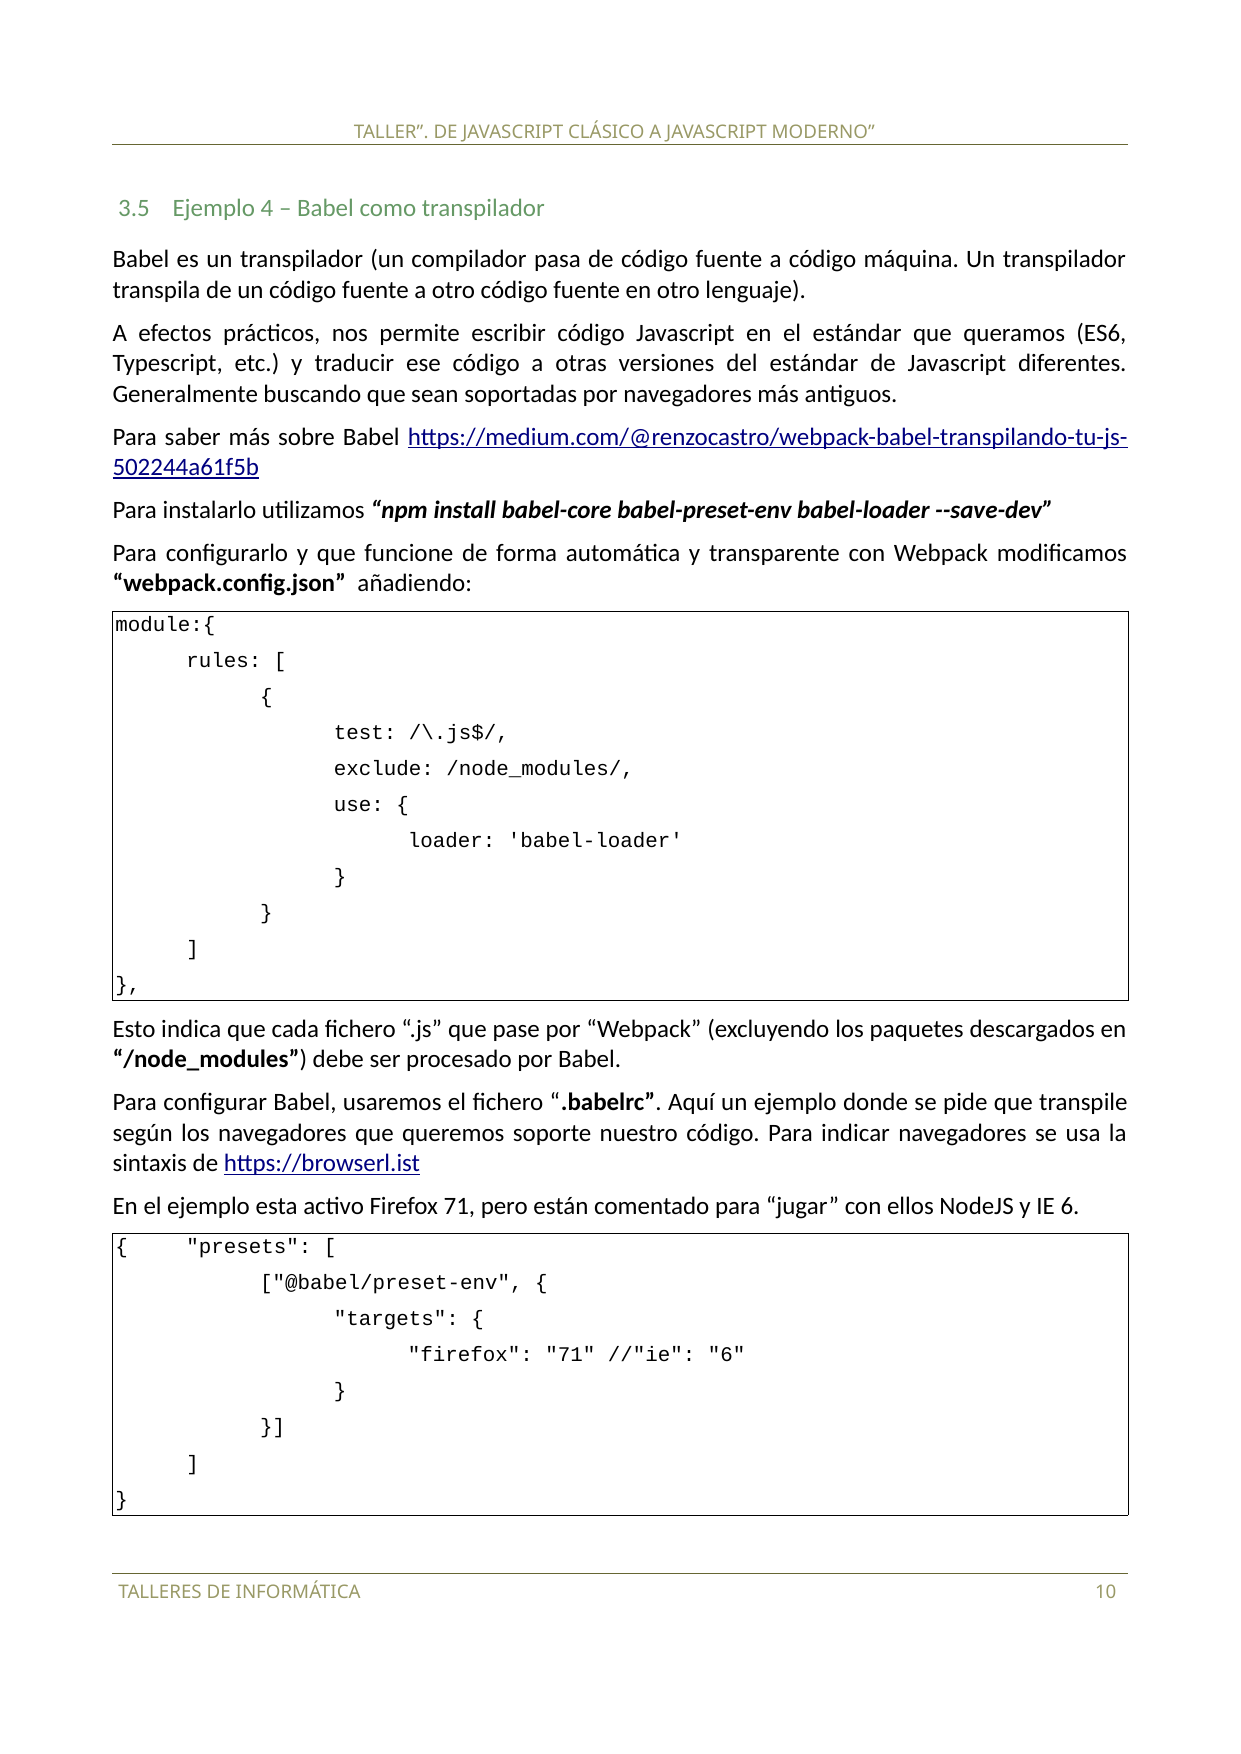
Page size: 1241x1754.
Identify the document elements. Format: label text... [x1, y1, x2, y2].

text "firefox": "71" //"ie": "6" [113, 1341, 1128, 1368]
text ] [113, 1449, 1128, 1476]
text } [113, 1486, 1128, 1515]
text Esto indica que cada fichero “.js” que pase por “Webpack” (excluyendo los paquetes descargados en “/node_modules”) debe ser procesado por Babel. [112, 1013, 1128, 1074]
text Para saber más sobre Babel https://medium.com/@renzocastro/webpack-babel-transpilando-tu-js-502244a61f5b [112, 421, 1128, 482]
text }, [113, 971, 1128, 1000]
text rules: [ [113, 647, 1128, 673]
text Para configurar Babel, usaremos el fichero “.babelrc”. Aquí un ejemplo donde se pide que transpile según los navegadores que queremos soporte nuestro código. Para indicar navegadores se usa la sintaxis de https://browserl.ist [112, 1086, 1128, 1178]
text ] [113, 935, 1128, 962]
text module:{ [113, 612, 1128, 637]
text Para instalarlo utilizamos “npm install babel-core babel-preset-env babel-loader --save-dev” [112, 494, 1128, 525]
text test: /\.js$/, [113, 719, 1128, 745]
text { [113, 683, 1128, 709]
text } [113, 863, 1128, 889]
text Para configurarlo y que funcione de forma automática y transparente con Webpack modificamos “webpack.config.json” añadiendo: [112, 537, 1128, 598]
subtitle Ejemplo 4 – Babel como transpilador [112, 192, 1128, 223]
text ["@babel/preset-env", { [113, 1269, 1128, 1296]
text use: { [113, 791, 1128, 817]
text exclude: /node_modules/, [113, 755, 1128, 781]
text En el ejemplo esta activo Firefox 71, pero están comentado para “jugar” con ellos NodeJS y IE 6. [112, 1190, 1128, 1221]
text Babel es un transpilador (un compilador pasa de código fuente a código máquina. Un transpilador transpila de un código fuente a otro código fuente en otro lenguaje). [112, 243, 1128, 304]
text { "presets": [ [113, 1234, 1128, 1260]
text } [113, 899, 1128, 926]
text "targets": { [113, 1305, 1128, 1332]
text } [113, 1377, 1128, 1404]
text loader: 'babel-loader' [113, 827, 1128, 853]
text }] [113, 1413, 1128, 1440]
text A efectos prácticos, nos permite escribir código Javascript en el estándar que queramos (ES6, Typescript, etc.) y traducir ese código a otras versiones del estándar de Javascript diferentes. Generalmente buscando que sean soportadas por navegadores más antiguos. [112, 317, 1128, 408]
